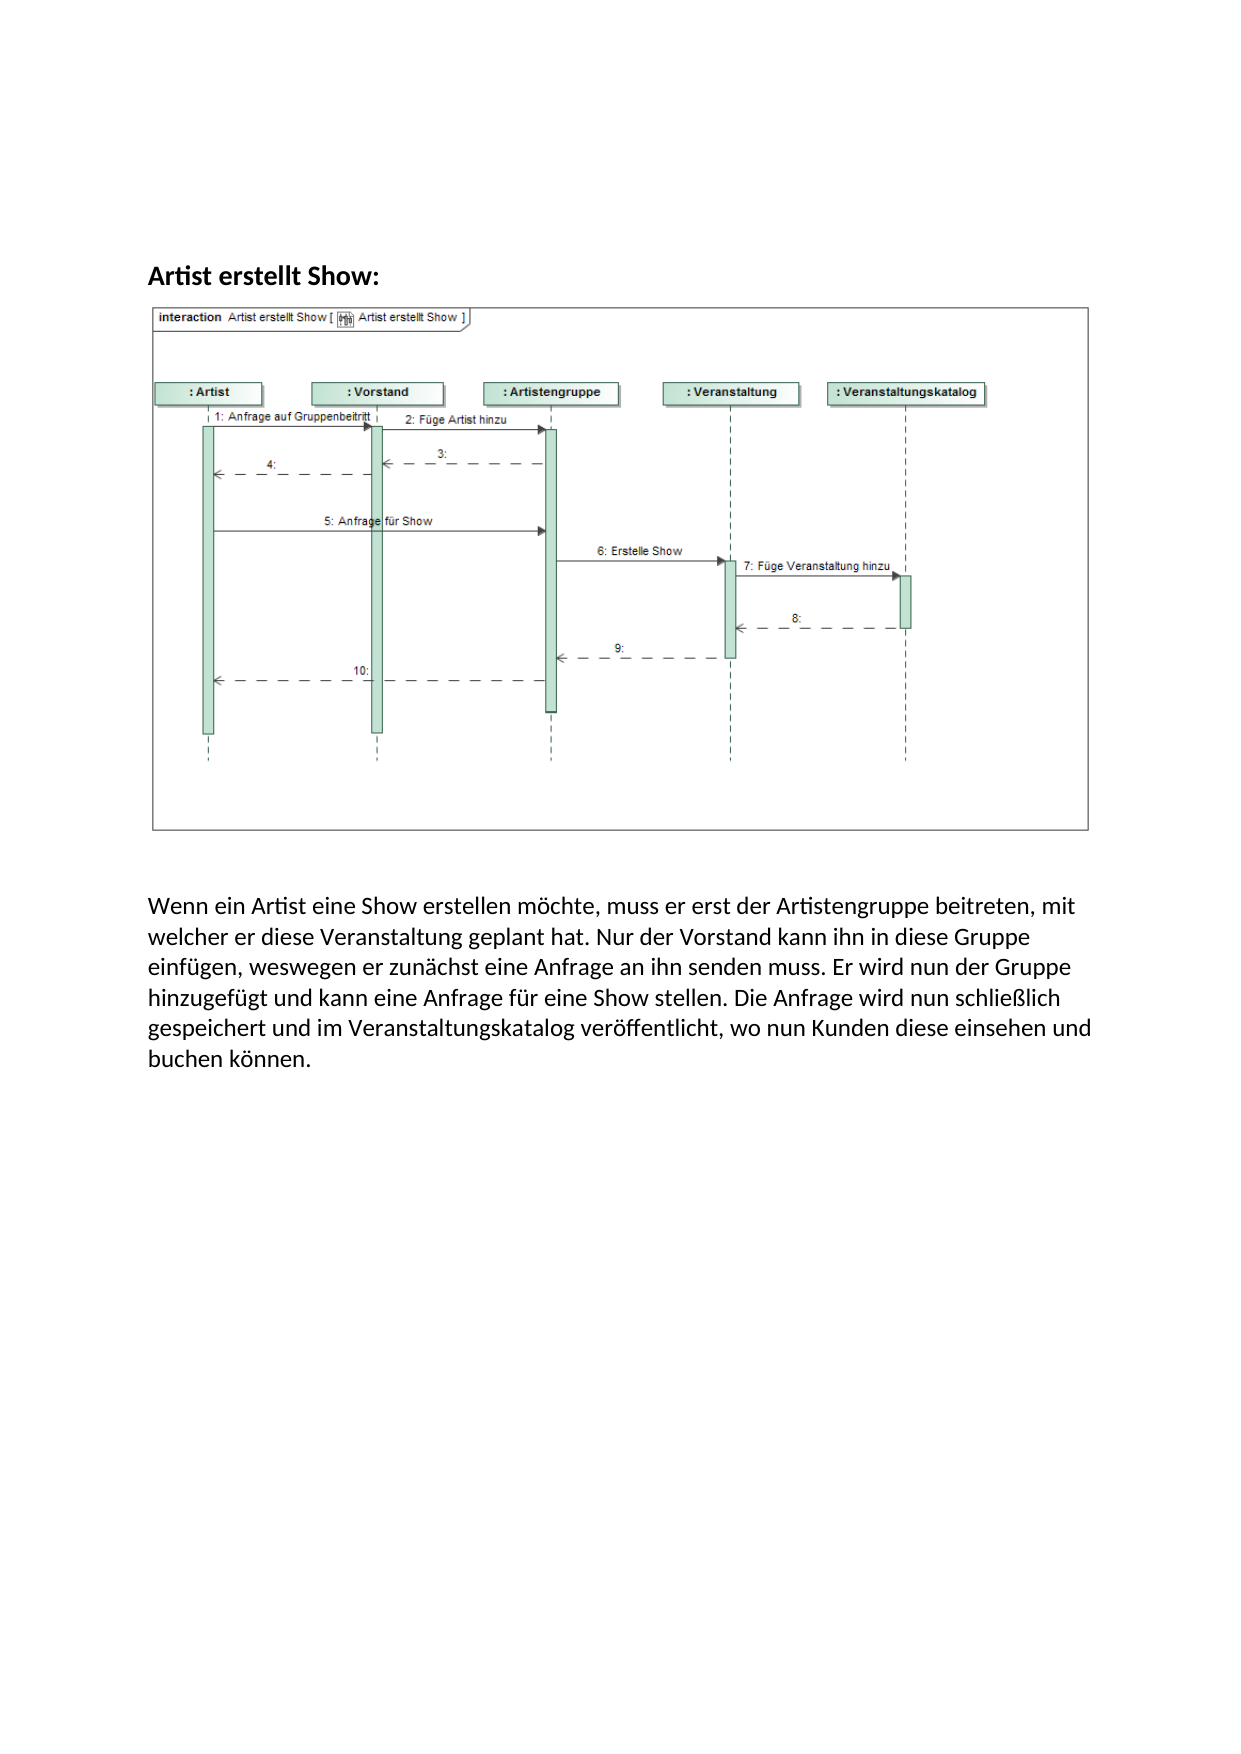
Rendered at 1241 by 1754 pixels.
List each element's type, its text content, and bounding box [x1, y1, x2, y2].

picture [147, 302, 1093, 835]
text Artist erstellt Show: [148, 258, 1093, 292]
text Wenn ein Artist eine Show erstellen möchte, muss er erst der Artistengruppe beitreten, mit welcher er diese Veranstaltung geplant hat. Nur der Vorstand kann ihn in diese Gruppe einfügen, weswegen er zunächst eine Anfrage an ihn senden muss. Er wird nun der Gruppe hinzugefügt und kann eine Anfrage für eine Show stellen. Die Anfrage wird nun schließlich gespeichert und im Veranstaltungskatalog veröffentlicht, wo nun Kunden diese einsehen und buchen können. [148, 890, 1093, 1073]
